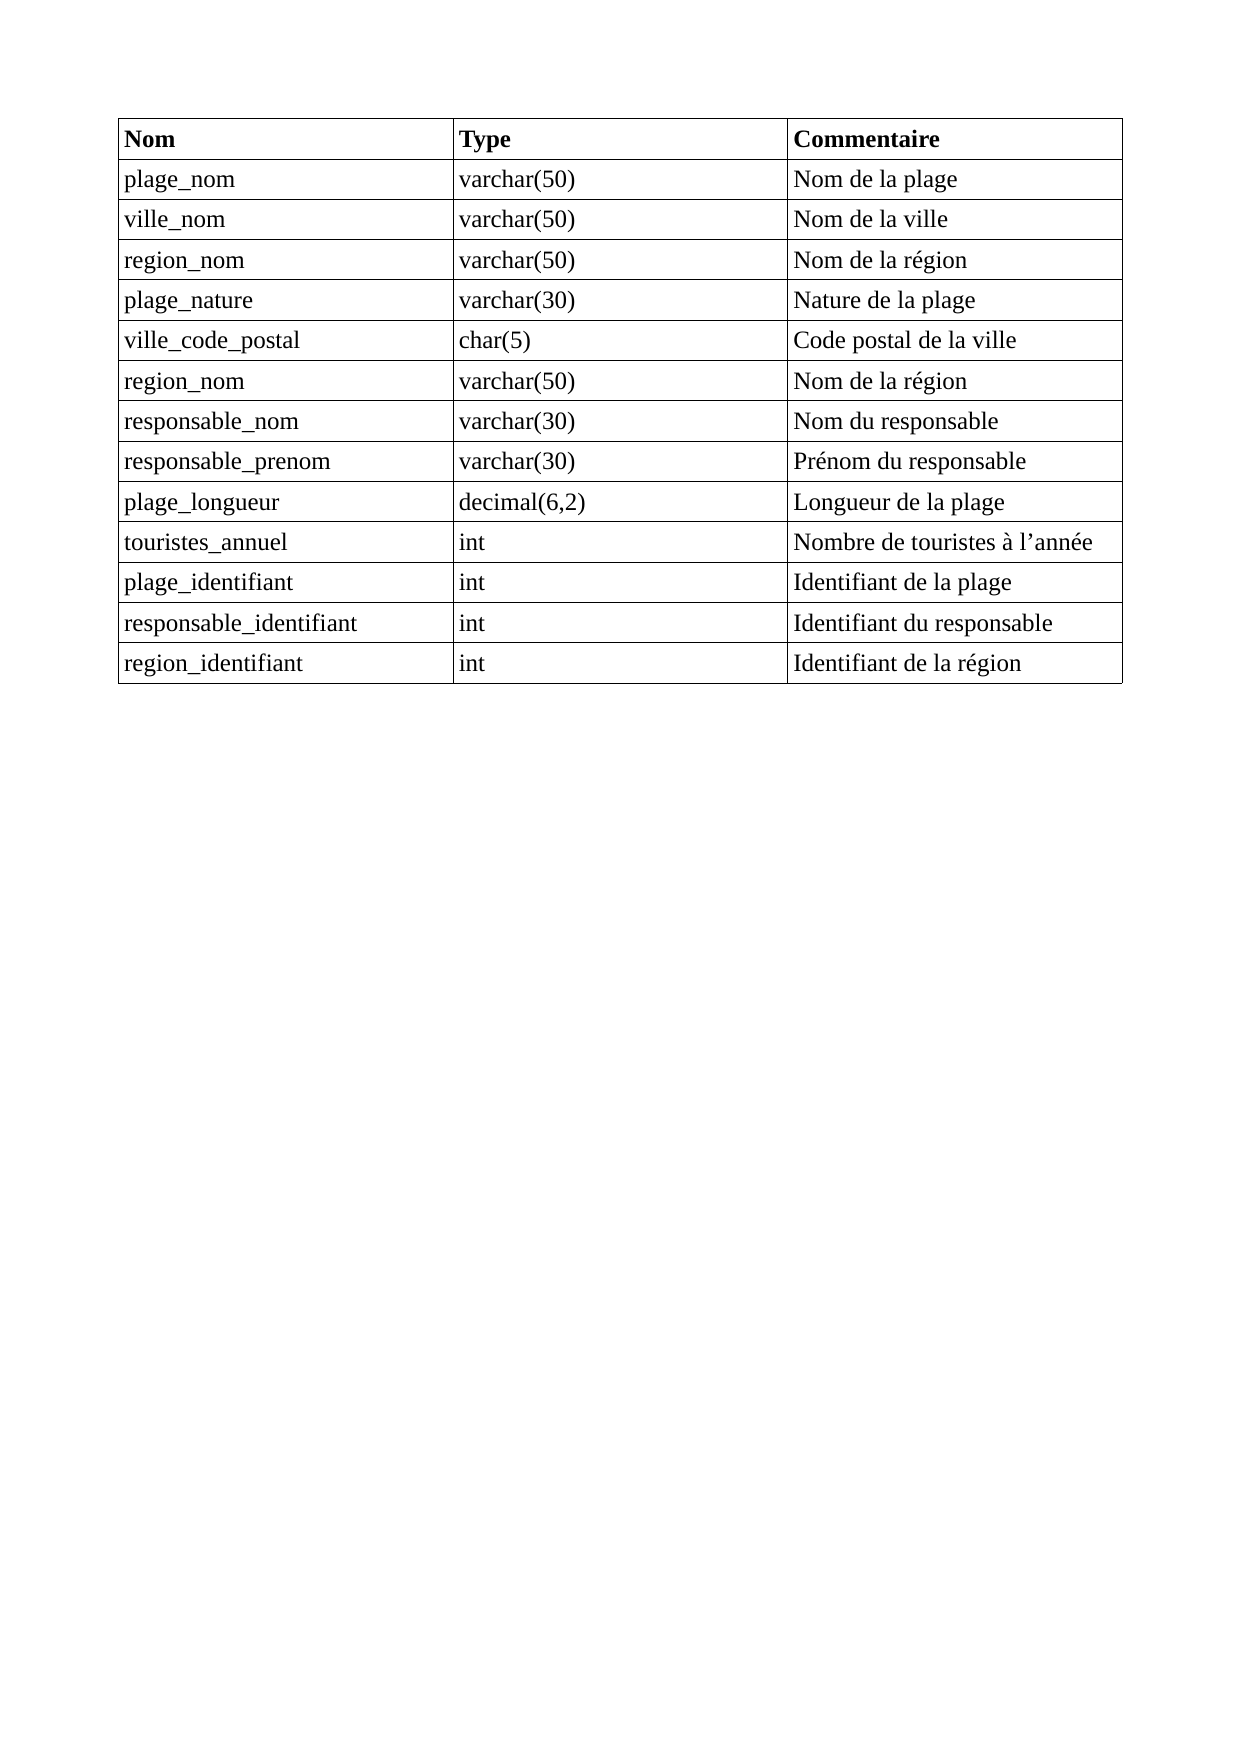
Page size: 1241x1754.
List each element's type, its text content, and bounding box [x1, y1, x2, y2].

table_cell varchar(50) [454, 200, 787, 239]
table_cell ville_nom [119, 200, 453, 239]
table_cell Nom de la ville [788, 200, 1122, 239]
table_cell plage_identifiant [119, 563, 453, 602]
table_cell region_identifiant [119, 643, 453, 682]
table_cell varchar(30) [454, 442, 787, 481]
table_cell plage_nature [119, 280, 453, 320]
table_cell int [454, 603, 787, 642]
table_cell region_nom [119, 240, 453, 279]
table_cell responsable_identifiant [119, 603, 453, 642]
table_cell plage_longueur [119, 482, 453, 521]
table_cell plage_nom [119, 160, 453, 199]
table_cell varchar(30) [454, 401, 787, 441]
table_cell varchar(50) [454, 361, 787, 400]
table_cell decimal(6,2) [454, 482, 787, 521]
table_header Commentaire [788, 119, 1122, 158]
table_cell Longueur de la plage [788, 482, 1122, 521]
table_cell varchar(50) [454, 160, 787, 199]
table_cell region_nom [119, 361, 453, 400]
table_cell Identifiant du responsable [788, 603, 1122, 642]
table_cell ville_code_postal [119, 321, 453, 360]
table_cell Nom de la plage [788, 160, 1122, 199]
table_cell Nature de la plage [788, 280, 1122, 320]
table_cell int [454, 563, 787, 602]
table_cell Nombre de touristes à l’année [788, 522, 1122, 562]
table_cell Prénom du responsable [788, 442, 1122, 481]
table_cell Nom de la région [788, 240, 1122, 279]
table_cell varchar(30) [454, 280, 787, 320]
table_cell responsable_nom [119, 401, 453, 441]
table_cell Nom du responsable [788, 401, 1122, 441]
table_cell Code postal de la ville [788, 321, 1122, 360]
table_cell char(5) [454, 321, 787, 360]
table_cell varchar(50) [454, 240, 787, 279]
table_cell int [454, 643, 787, 682]
table_cell Identifiant de la plage [788, 563, 1122, 602]
table_cell int [454, 522, 787, 562]
table_cell Nom de la région [788, 361, 1122, 400]
table_cell responsable_prenom [119, 442, 453, 481]
table_header Nom [119, 119, 453, 158]
table_cell Identifiant de la région [788, 643, 1122, 682]
table_cell touristes_annuel [119, 522, 453, 562]
table_header Type [454, 119, 787, 158]
